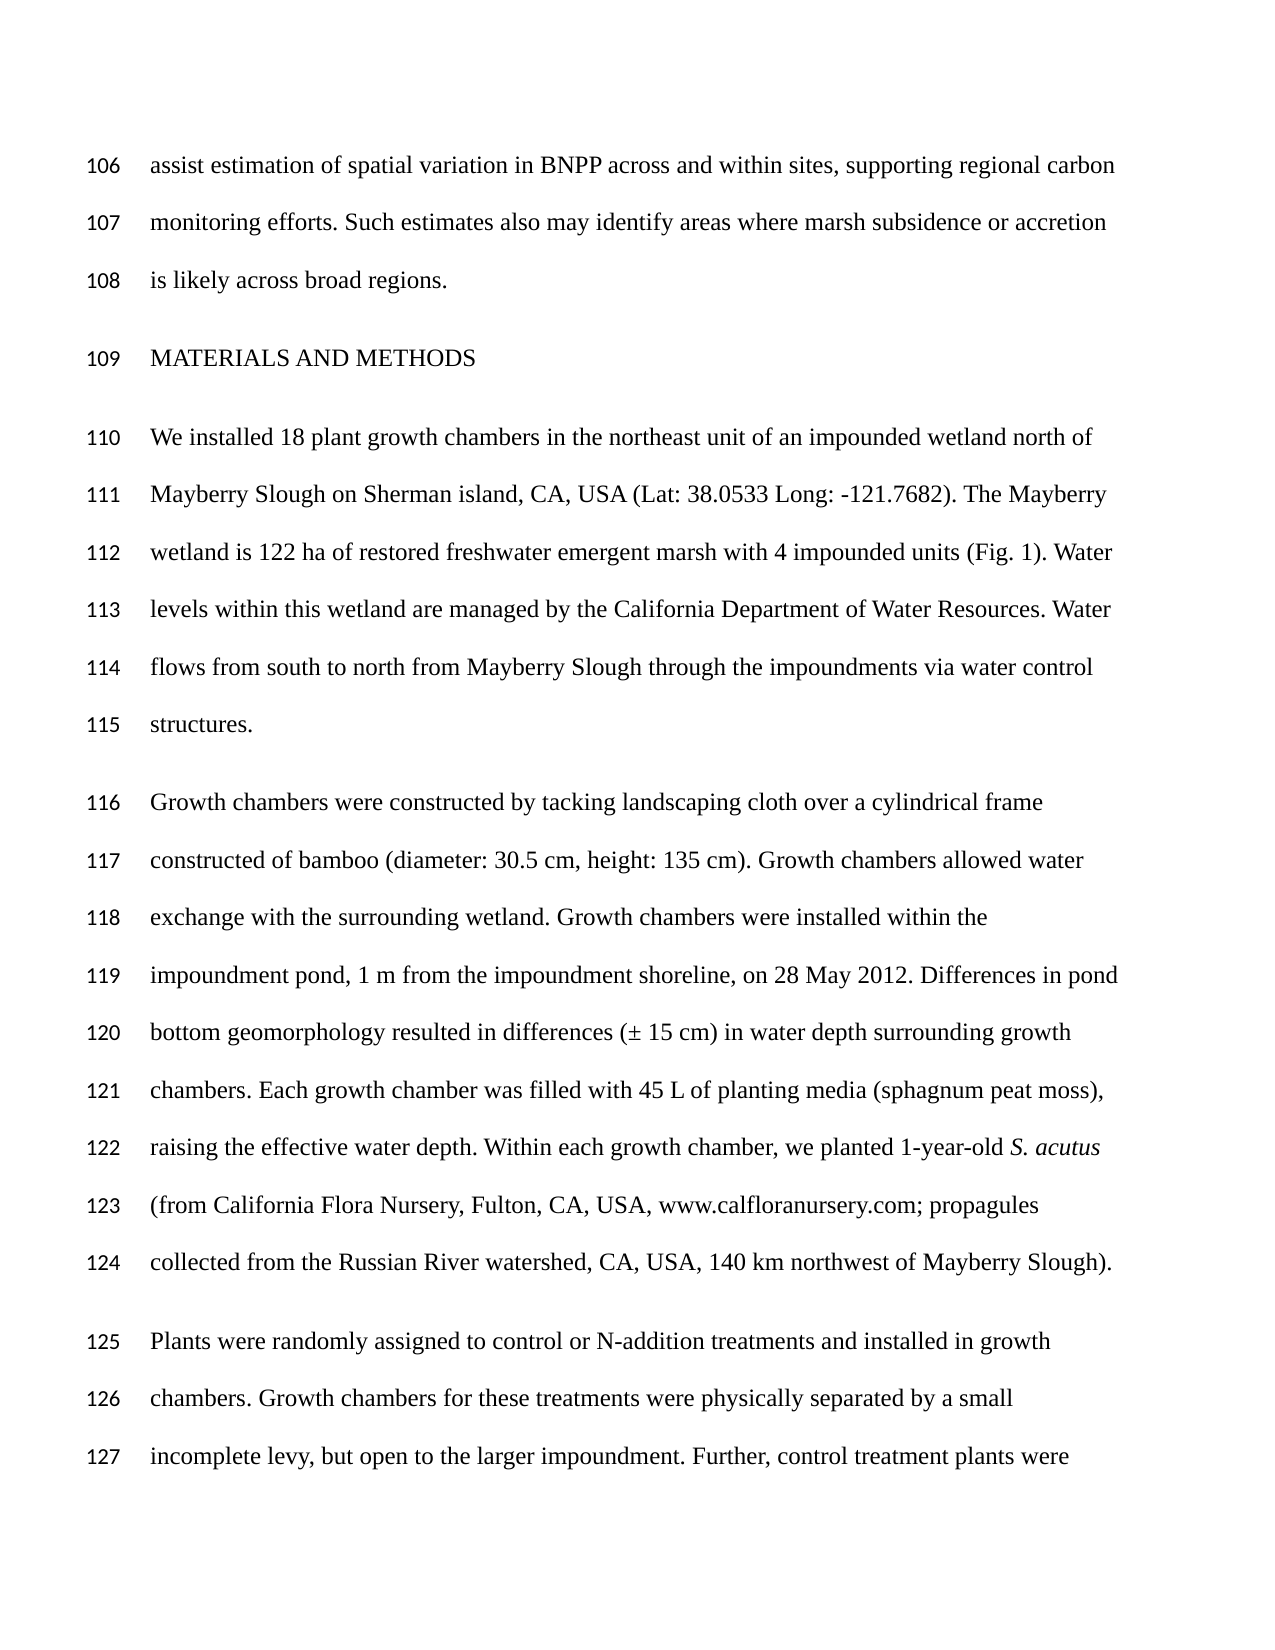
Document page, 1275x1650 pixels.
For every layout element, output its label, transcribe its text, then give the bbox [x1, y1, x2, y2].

text assist estimation of spatial variation in BNPP across and within sites, supporting regional carbon monitoring efforts. Such estimates also may identify areas where marsh subsidence or accretion is likely across broad regions. [150, 150, 1125, 294]
text Growth chambers were constructed by tacking landscaping cloth over a cylindrical frame constructed of bamboo (diameter: 30.5 cm, height: 135 cm). Growth chambers allowed water exchange with the surrounding wetland. Growth chambers were installed within the impoundment pond, 1 m from the impoundment shoreline, on 28 May 2012. Differences in pond bottom geomorphology resulted in differences (± 15 cm) in water depth surrounding growth chambers. Each growth chamber was filled with 45 L of planting media (sphagnum peat moss), raising the effective water depth. Within each growth chamber, we planted 1-year-old S. acutus (from California Flora Nursery, Fulton, CA, USA, www.calfloranursery.com; propagules collected from the Russian River watershed, CA, USA, 140 km northwest of Mayberry Slough). [150, 787, 1125, 1276]
subtitle MATERIALS AND METHODS [150, 343, 1125, 372]
text We installed 18 plant growth chambers in the northeast unit of an impounded wetland north of Mayberry Slough on Sherman island, CA, USA (Lat: 38.0533 Long: -121.7682). The Mayberry wetland is 122 ha of restored freshwater emergent marsh with 4 impounded units (Fig. 1). Water levels within this wetland are managed by the California Department of Water Resources. Water flows from south to north from Mayberry Slough through the impoundments via water control structures. [150, 422, 1125, 738]
text Plants were randomly assigned to control or N-addition treatments and installed in growth chambers. Growth chambers for these treatments were physically separated by a small incomplete levy, but open to the larger impoundment. Further, control treatment plants were [150, 1326, 1125, 1469]
